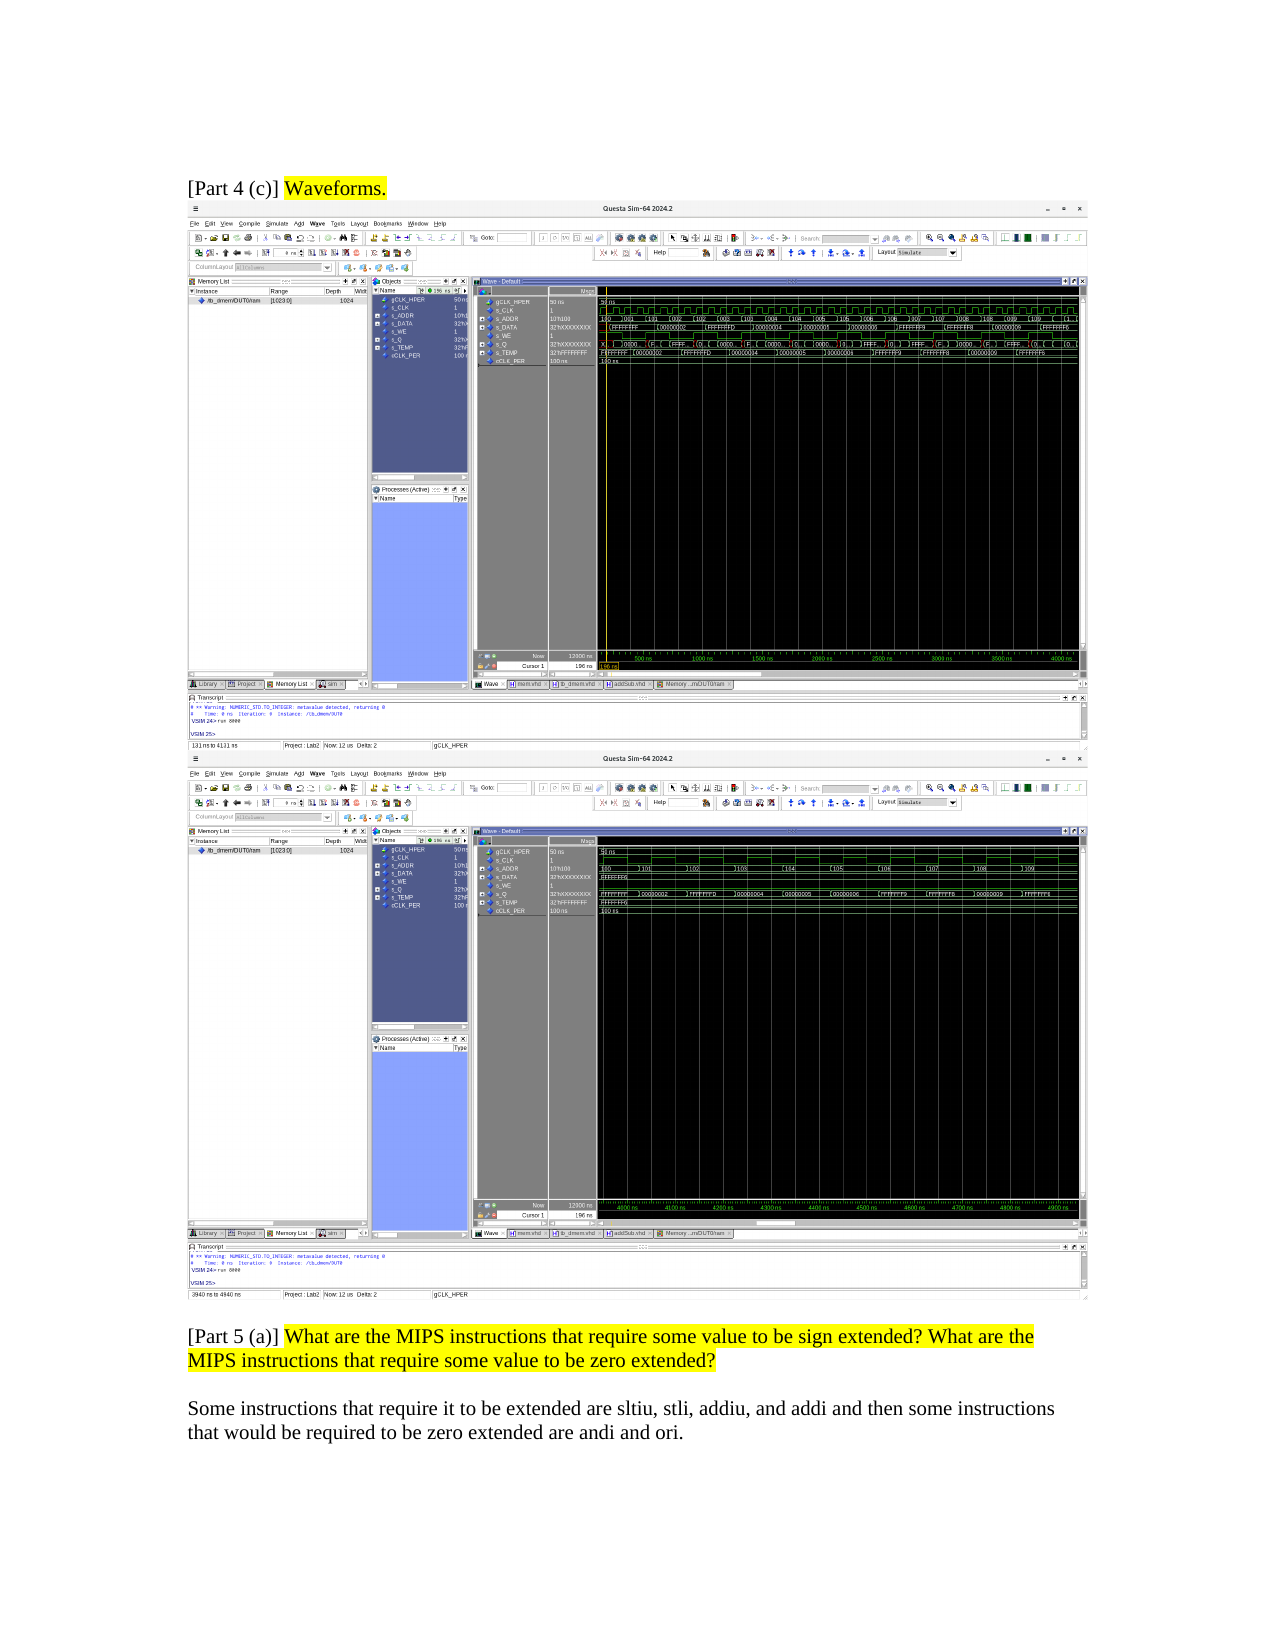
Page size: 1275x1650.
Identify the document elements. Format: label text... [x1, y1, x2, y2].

text Some instructions that require it to be extended are sltiu, stli, addiu, and addi and then some instructions that would be required to be zero extended are andi and ori. [187, 1396, 1087, 1444]
picture [187, 200, 1088, 1300]
text [Part 5 (a)] What are the MIPS instructions that require some value to be sign extended? What are the MIPS instructions that require some value to be zero extended? [187, 1324, 1087, 1372]
text [Part 4 (c)] Waveforms. [187, 176, 1087, 200]
